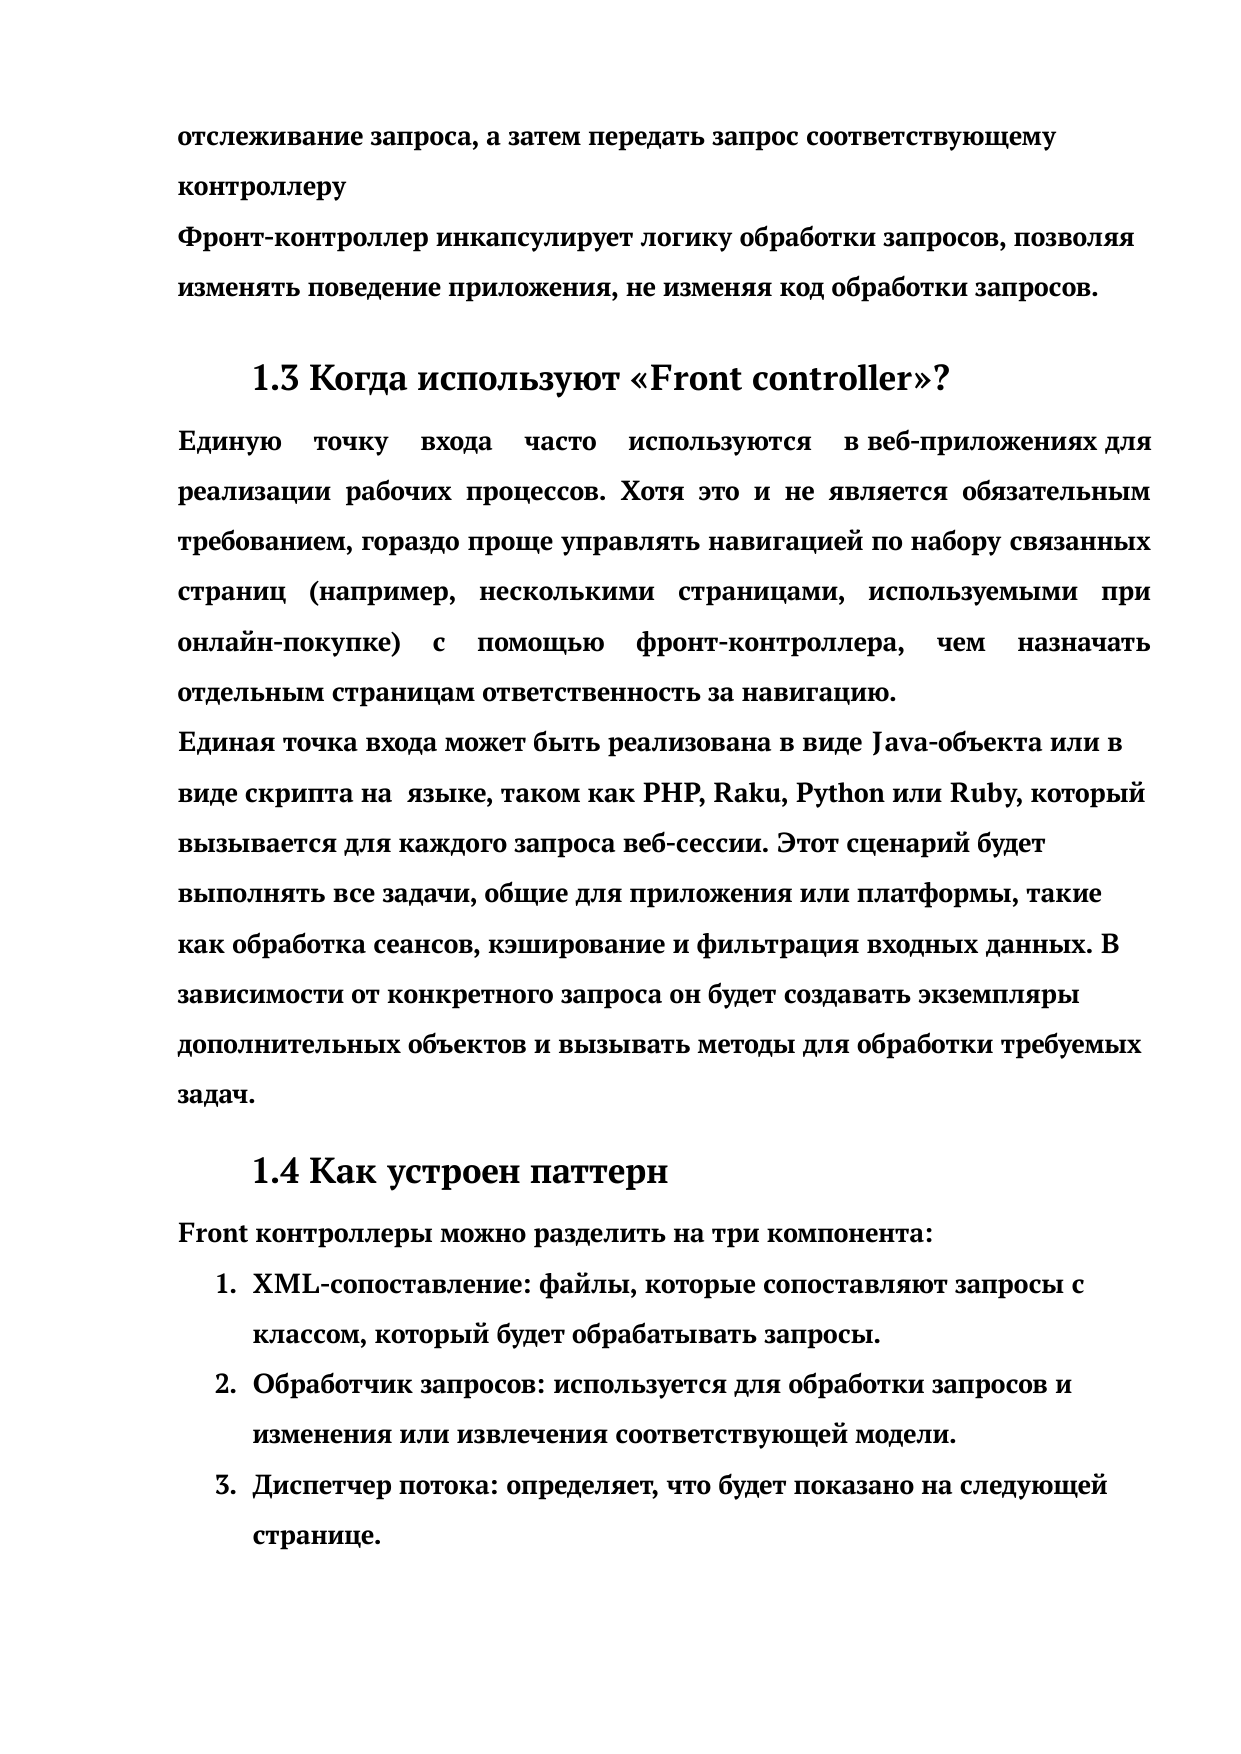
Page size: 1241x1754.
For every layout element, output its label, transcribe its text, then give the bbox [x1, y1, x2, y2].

text Фронт-контроллер инкапсулирует логику обработки запросов, позволяя изменять поведение приложения, не изменяя код обработки запросов. [177, 219, 1152, 303]
text отслеживание запроса, а затем передать запрос соответствующему контроллеру [177, 118, 1152, 202]
text Front контроллеры можно разделить на три компонента: [177, 1215, 1152, 1249]
subtitle 1.4 Как устроен паттерн [251, 1148, 1152, 1192]
text Единая точка входа может быть реализована в виде Java-объекта или в виде скрипта на языке, таком как PHP, Raku, Python или Ruby, который вызывается для каждого запроса веб-сессии. Этот сценарий будет выполнять все задачи, общие для приложения или платформы, такие как обработка сеансов, кэширование и фильтрация входных данных. В зависимости от конкретного запроса он будет создавать экземпляры дополнительных объектов и вызывать методы для обработки требуемых задач. [177, 724, 1152, 1110]
list Диспетчер потока: определяет, что будет показано на следующей странице. [215, 1467, 1152, 1551]
subtitle 1.3 Когда используют «Front controller»? [251, 355, 1152, 399]
text Единую точку входа часто используются в веб-приложениях для реализации рабочих процессов. Хотя это и не является обязательным требованием, гораздо проще управлять навигацией по набору связанных страниц (например, несколькими страницами, используемыми при онлайн-покупке) с помощью фронт-контроллера, чем назначать отдельным страницам ответственность за навигацию. [177, 423, 1152, 708]
list Обработчик запросов: используется для обработки запросов и изменения или извлечения соответствующей модели. [215, 1366, 1152, 1450]
list XML-сопоставление: файлы, которые сопоставляют запросы с классом, который будет обрабатывать запросы. [215, 1266, 1152, 1349]
